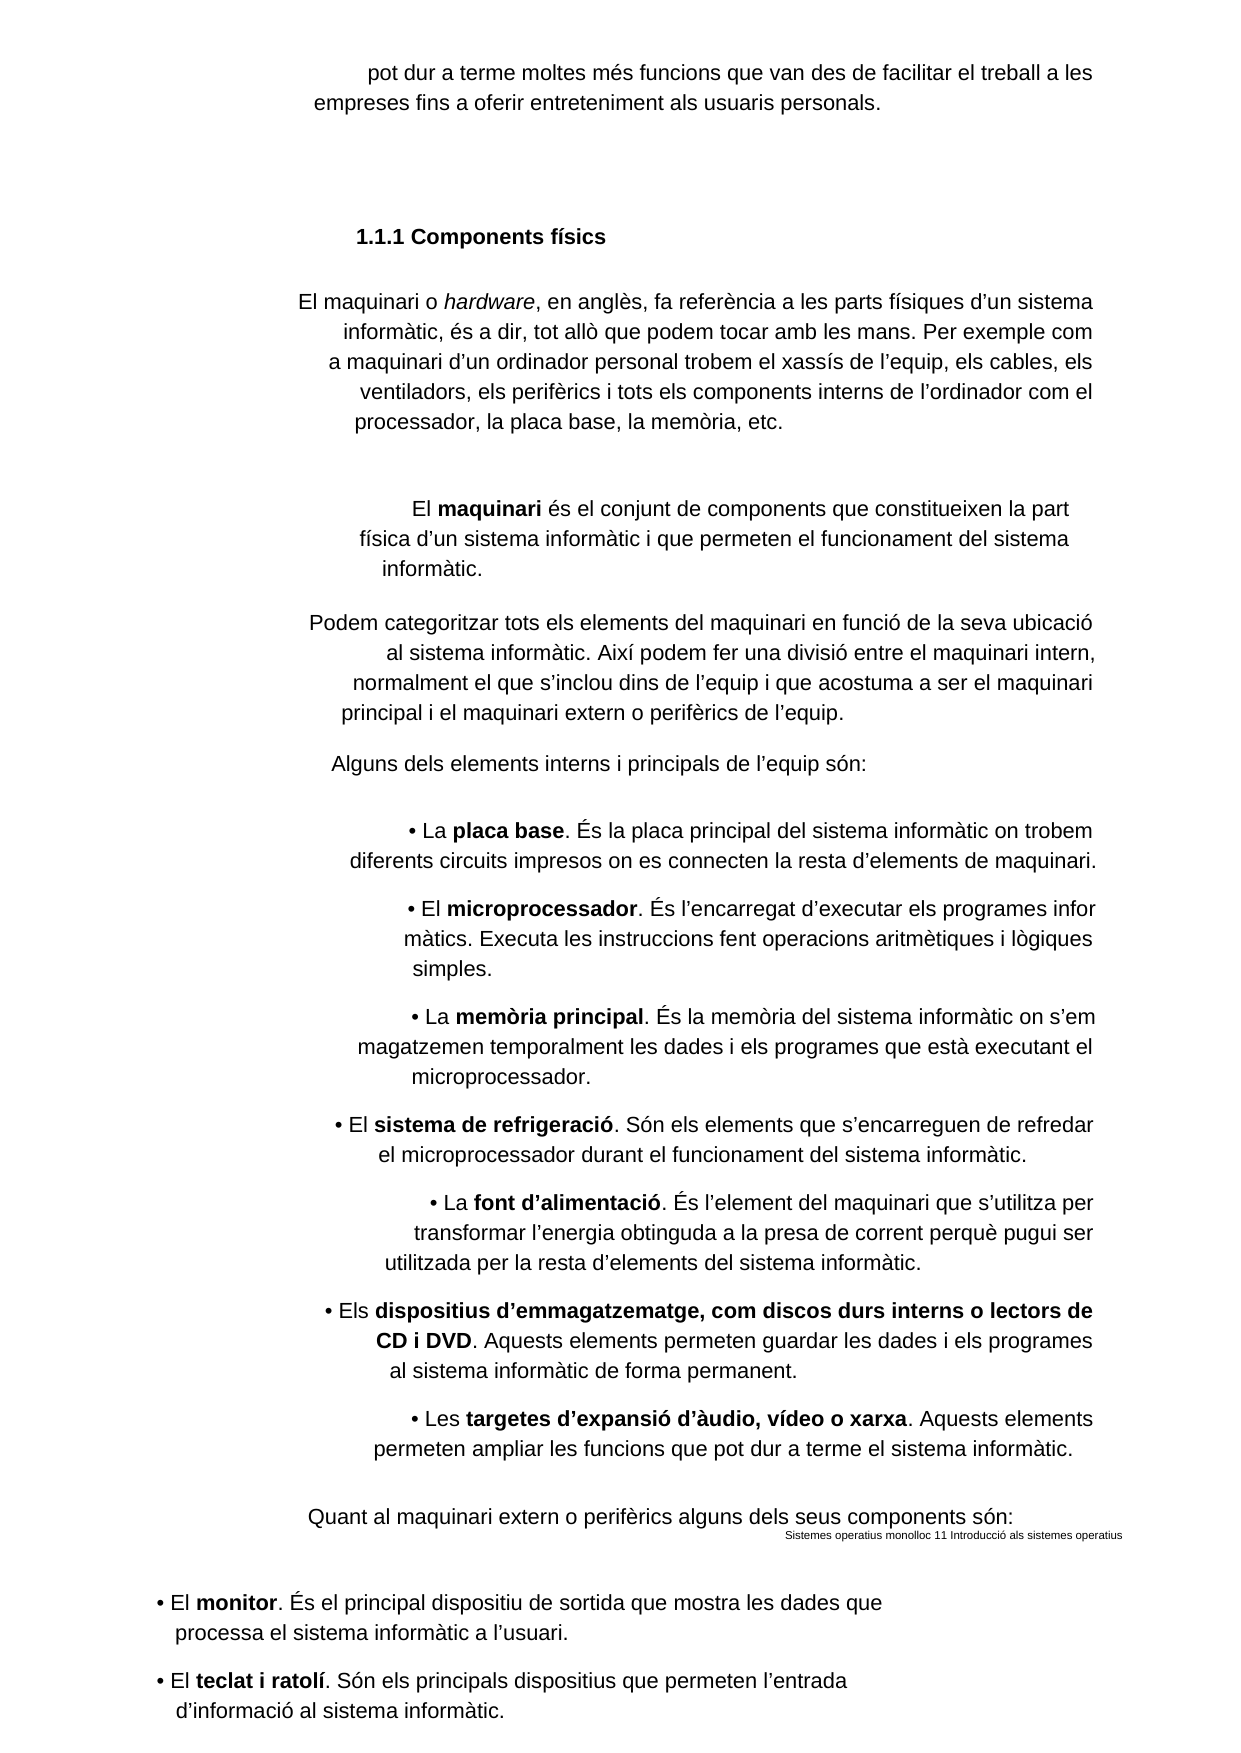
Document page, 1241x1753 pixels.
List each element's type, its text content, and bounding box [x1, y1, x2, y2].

text informàtic. [382, 555, 1122, 581]
text • Les targetes d’expansió d’àudio, vídeo o xarxa. Aquests elements [0, 1406, 1093, 1431]
text utilitzada per la resta d’elements del sistema informàtic. [0, 1250, 922, 1275]
text màtics. Executa les instruccions fent operacions aritmètiques i lògiques [0, 926, 1093, 951]
text • Els dispositius d’emmagatzematge, com discos durs interns o lectors de [0, 1298, 1093, 1323]
text magatzemen temporalment les dades i els programes que està executant el [0, 1034, 1093, 1059]
text • La memòria principal. És la memòria del sistema informàtic on s’em [0, 1004, 1096, 1029]
text empreses fins a oferir entreteniment als usuaris personals. [0, 90, 881, 115]
text diferents circuits impresos on es connecten la resta d’elements de maquinari. [0, 848, 1097, 873]
text simples. [412, 956, 1122, 981]
text processador, la placa base, la memòria, etc. [354, 409, 1122, 434]
text d’informació al sistema informàtic. [176, 1698, 1122, 1723]
text el microprocessador durant el funcionament del sistema informàtic. [0, 1142, 1027, 1167]
text física d’un sistema informàtic i que permeten el funcionament del sistema [0, 525, 1069, 551]
text • El monitor. És el principal dispositiu de sortida que mostra les dades que [156, 1590, 1122, 1615]
text ventiladors, els perifèrics i tots els components interns de l’ordinador com el [0, 379, 1093, 404]
text a maquinari d’un ordinador personal trobem el xassís de l’equip, els cables, els [0, 349, 1093, 374]
text • La font d’alimentació. És l’element del maquinari que s’utilitza per [0, 1190, 1094, 1215]
text transformar l’energia obtinguda a la presa de corrent perquè pugui ser [0, 1220, 1094, 1245]
text normalment el que s’inclou dins de l’equip i que acostuma a ser el maquinari [0, 670, 1093, 695]
text • El sistema de refrigeració. Són els elements que s’encarreguen de refredar [0, 1112, 1094, 1137]
text Sistemes operatius monolloc 11 Introducció als sistemes operatius [0, 1529, 1123, 1542]
text al sistema informàtic de forma permanent. [0, 1358, 798, 1383]
text principal i el maquinari extern o perifèrics de l’equip. [0, 700, 844, 725]
text informàtic, és a dir, tot allò que podem tocar amb les mans. Per exemple com [0, 319, 1093, 344]
text • El teclat i ratolí. Són els principals dispositius que permeten l’entrada [156, 1668, 1122, 1693]
text Podem categoritzar tots els elements del maquinari en funció de la seva ubicació [0, 610, 1093, 635]
text • La placa base. És la placa principal del sistema informàtic on trobem [0, 818, 1093, 843]
text Alguns dels elements interns i principals de l’equip són: [0, 751, 867, 776]
text processa el sistema informàtic a l’usuari. [175, 1620, 1122, 1645]
text El maquinari és el conjunt de components que constitueixen la part [0, 495, 1069, 521]
text • El microprocessador. És l’encarregat d’executar els programes infor [0, 896, 1096, 921]
text Quant al maquinari extern o perifèrics alguns dels seus components són: [0, 1504, 1014, 1529]
text CD i DVD. Aquests elements permeten guardar les dades i els programes [0, 1328, 1093, 1353]
text permeten ampliar les funcions que pot dur a terme el sistema informàtic. [0, 1436, 1074, 1461]
text al sistema informàtic. Així podem fer una divisió entre el maquinari intern, [0, 640, 1096, 665]
text El maquinari o hardware, en anglès, fa referència a les parts físiques d’un sistema [0, 289, 1093, 314]
text microprocessador. [411, 1064, 1122, 1089]
text pot dur a terme moltes més funcions que van des de facilitar el treball a les [0, 60, 1093, 85]
text 1.1.1 Components físics [356, 224, 1122, 249]
